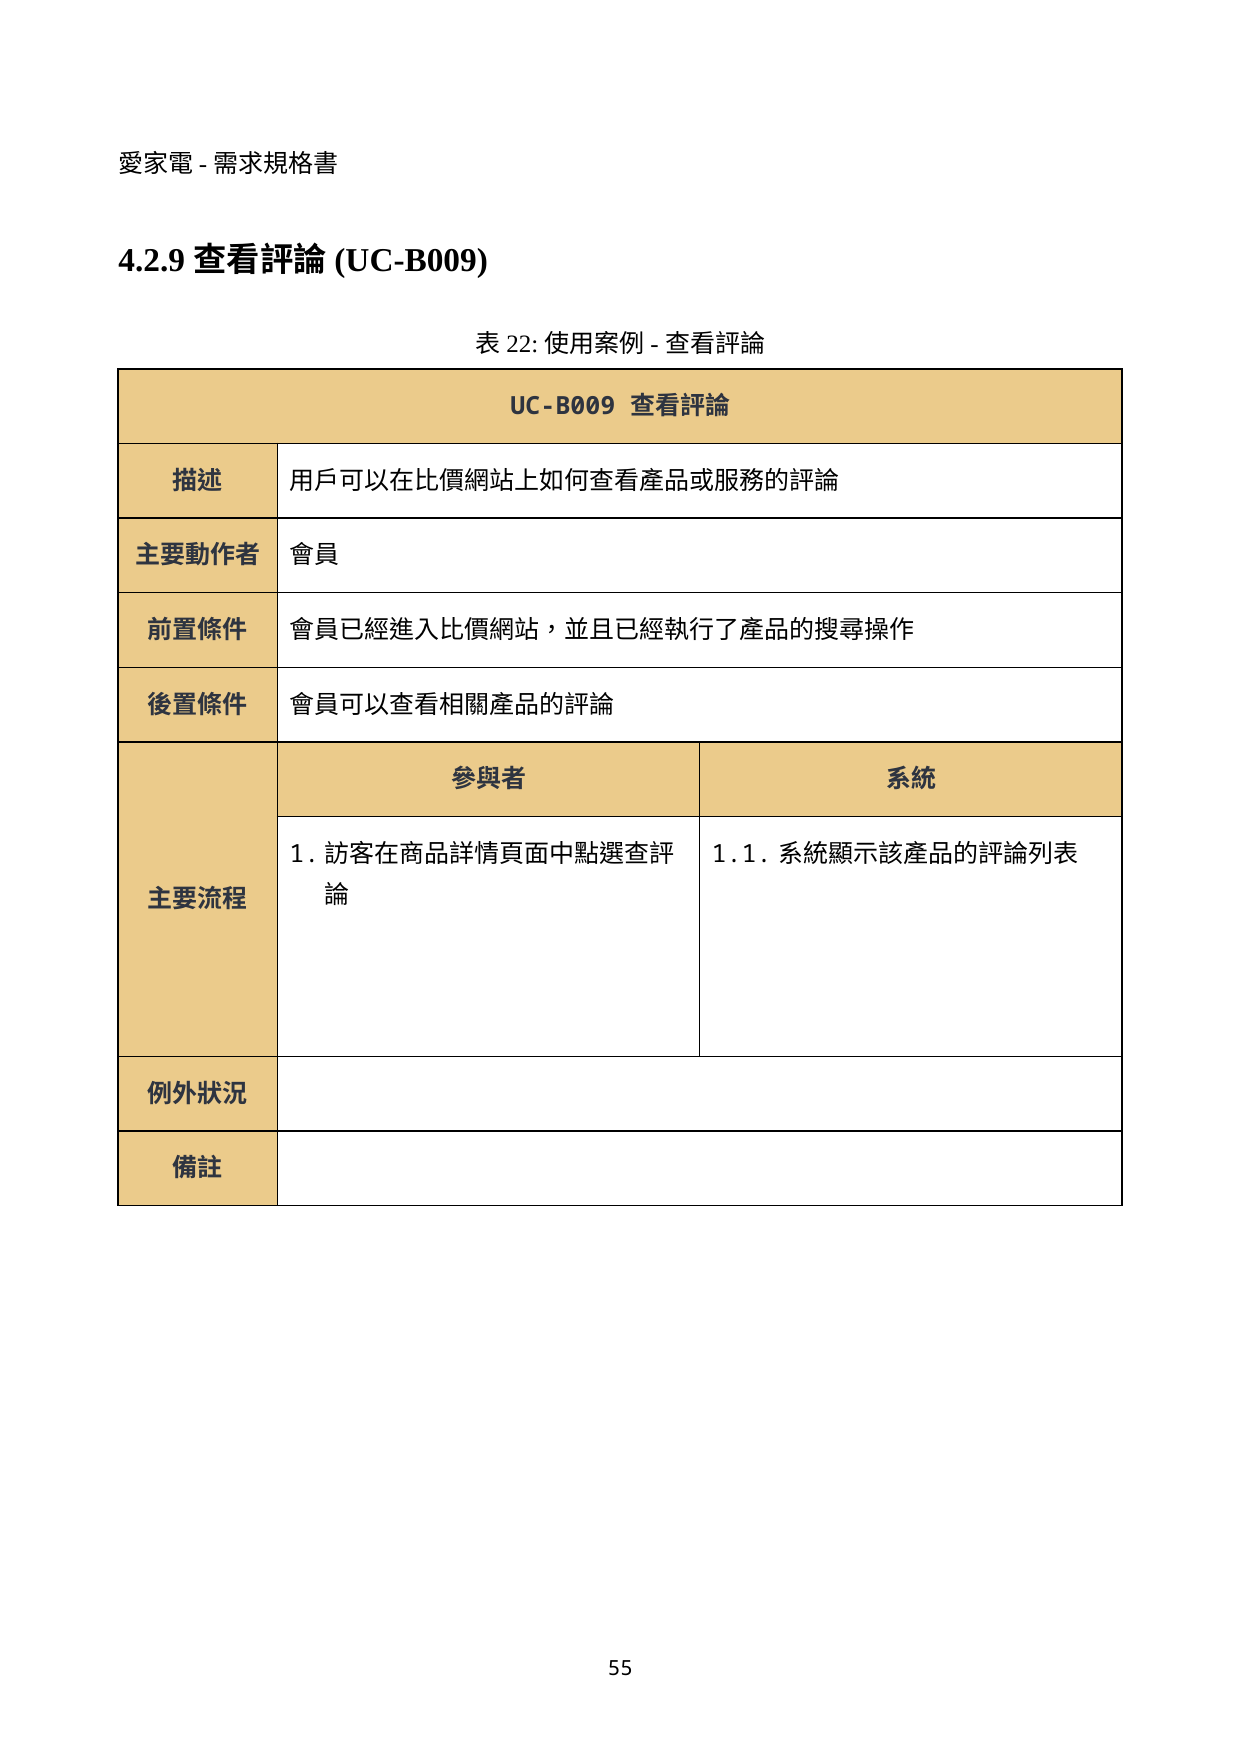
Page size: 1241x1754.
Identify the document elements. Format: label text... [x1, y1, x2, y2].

table_cell 後置條件 [119, 668, 277, 741]
table_header UC-B009 查看評論 [119, 370, 1121, 443]
table_cell 參與者 [278, 743, 699, 816]
table_cell 主要流程 [119, 743, 277, 1056]
table_cell 會員 [278, 519, 1121, 592]
table_cell 系統顯示該產品的評論列表 [700, 817, 1121, 1056]
table_cell 會員可以查看相關產品的評論 [278, 668, 1121, 741]
table_cell 會員已經進入比價網站，並且已經執行了產品的搜尋操作 [278, 593, 1121, 666]
subtitle 4.2.9 查看評論 (UC-B009) [118, 232, 1122, 281]
table_cell 用戶可以在比價網站上如何查看產品或服務的評論 [278, 444, 1121, 517]
table_cell 例外狀況 [119, 1057, 277, 1130]
table_cell 備註 [119, 1132, 277, 1205]
table_cell [278, 1132, 1121, 1205]
table_cell 前置條件 [119, 593, 277, 666]
table_cell [278, 1057, 1121, 1130]
table_cell 訪客在商品詳情頁面中點選查評論 [278, 817, 699, 1056]
table_cell 系統 [700, 743, 1121, 816]
table_cell 描述 [119, 444, 277, 517]
text 表 22: 使用案例 - 查看評論 [118, 323, 1122, 359]
table_cell 主要動作者 [119, 519, 277, 592]
